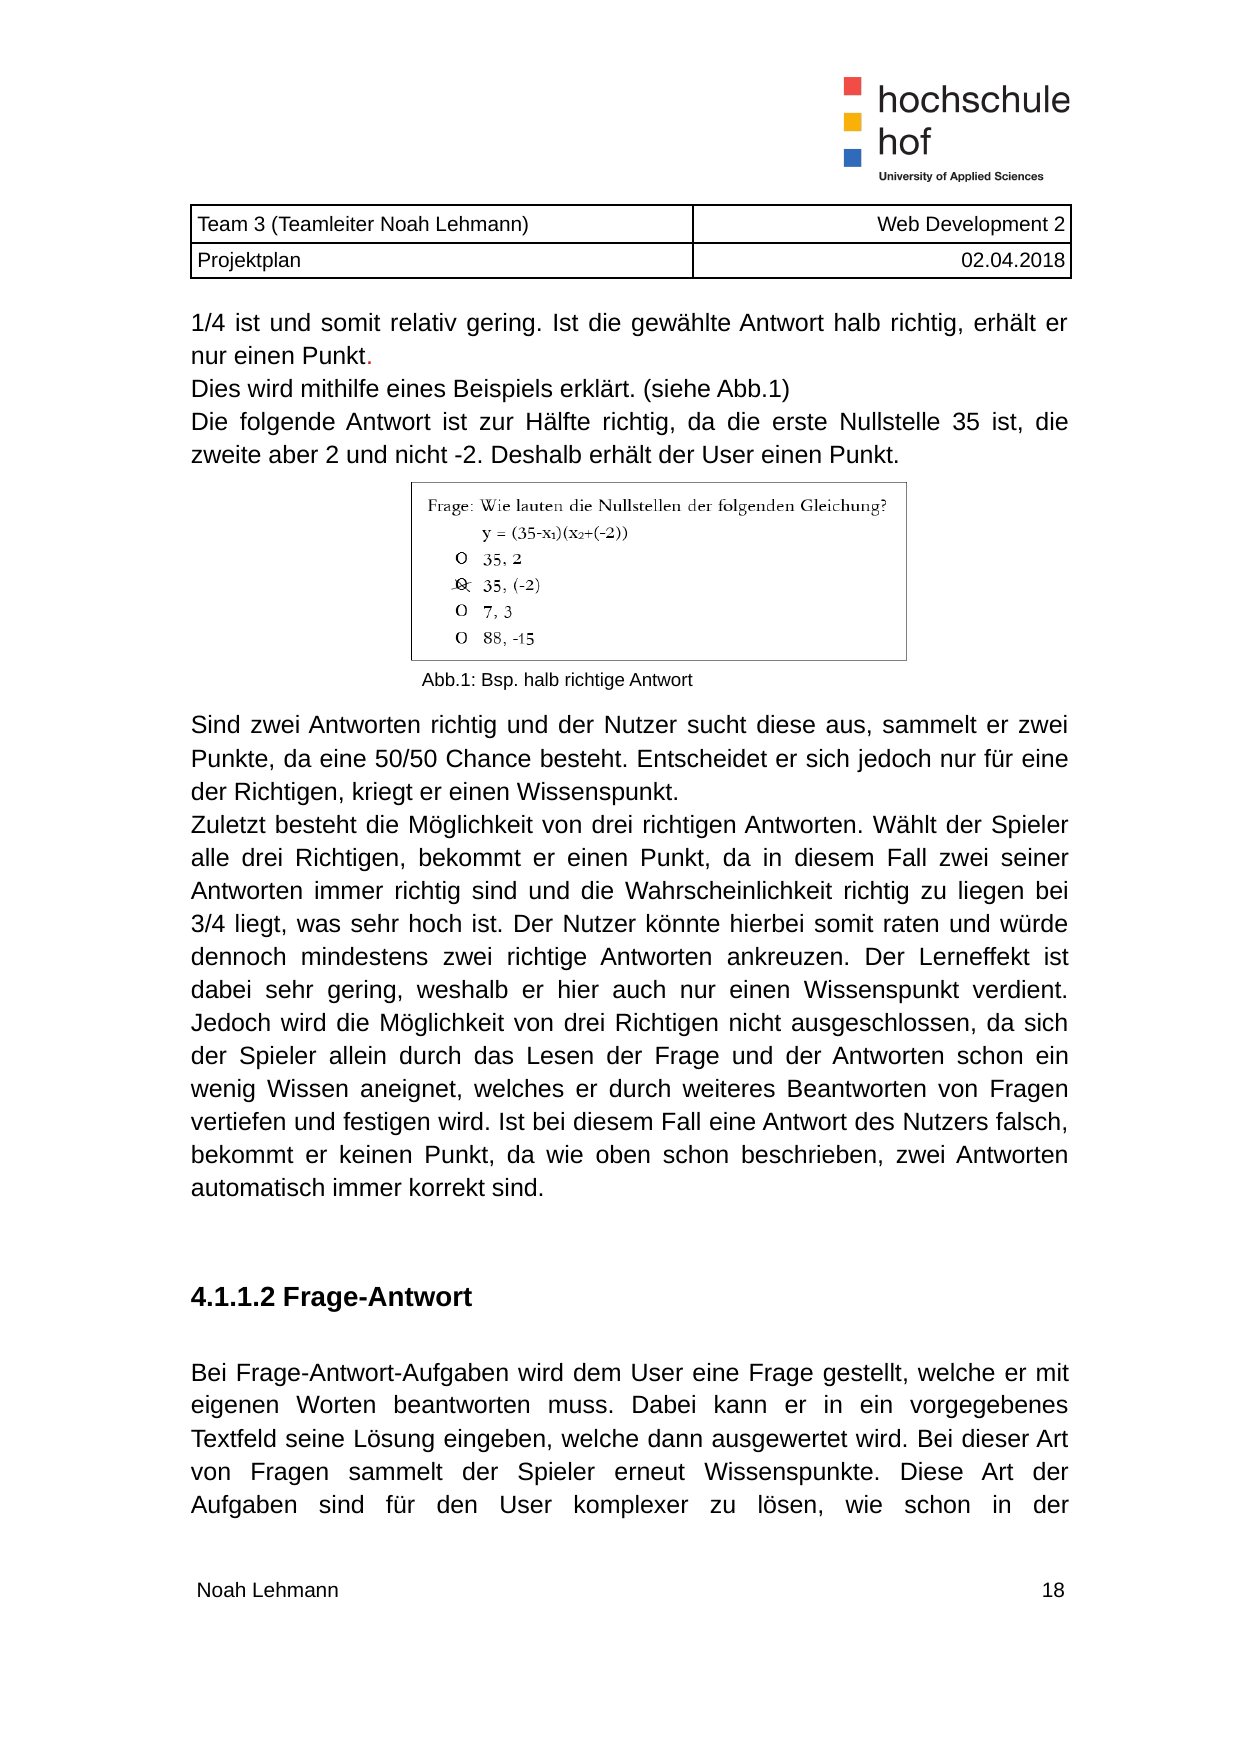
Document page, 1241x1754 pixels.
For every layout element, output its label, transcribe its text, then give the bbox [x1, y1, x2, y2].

picture [843, 77, 1070, 182]
text Zuletzt besteht die Möglichkeit von drei richtigen Antworten. Wählt der Spieler alle drei Richtigen, bekommt er einen Punkt, da in diesem Fall zwei seiner Antworten immer richtig sind und die Wahrscheinlichkeit richtig zu liegen bei 3/4 liegt, was sehr hoch ist. Der Nutzer könnte hierbei somit raten und würde dennoch mindestens zwei richtige Antworten ankreuzen. Der Lerneffekt ist dabei sehr gering, weshalb er hier auch nur einen Wissenspunkt verdient. Jedoch wird die Möglichkeit von drei Richtigen nicht ausgeschlossen, da sich der Spieler allein durch das Lesen der Frage und der Antworten schon ein wenig Wissen aneignet, welches er durch weiteres Beantworten von Fragen vertiefen und festigen wird. Ist bei diesem Fall eine Antwort des Nutzers falsch, bekommt er keinen Punkt, da wie oben schon beschrieben, zwei Antworten automatisch immer korrekt sind. [191, 809, 1070, 1202]
subtitle 4.1.1.2 Frage-Antwort [191, 1280, 1070, 1312]
text Bei Frage-Antwort-Aufgaben wird dem User eine Frage gestellt, welche er mit eigenen Worten beantworten muss. Dabei kann er in ein vorgegebenes Textfeld seine Lösung eingeben, welche dann ausgewertet wird. Bei dieser Art von Fragen sammelt der Spieler erneut Wissenspunkte. Diese Art der Aufgaben sind für den User komplexer zu lösen, wie schon in der [191, 1357, 1070, 1518]
text 1/4 ist und somit relativ gering. Ist die gewählte Antwort halb richtig, erhält er nur einen Punkt. [191, 308, 1070, 370]
text Sind zwei Antworten richtig und der Nutzer sucht diese aus, sammelt er zwei Punkte, da eine 50/50 Chance besteht. Entscheidet er sich jedoch nur für eine der Richtigen, kriegt er einen Wissenspunkt. [191, 711, 1070, 805]
picture [405, 477, 912, 666]
text Abb.1: Bsp. halb richtige Antwort [191, 473, 1070, 691]
text Dies wird mithilfe eines Beispiels erklärt. (siehe Abb.1) [191, 374, 1070, 403]
text Die folgende Antwort ist zur Hälfte richtig, da die erste Nullstelle 35 ist, die zweite aber 2 und nicht -2. Deshalb erhält der User einen Punkt. [191, 407, 1070, 469]
